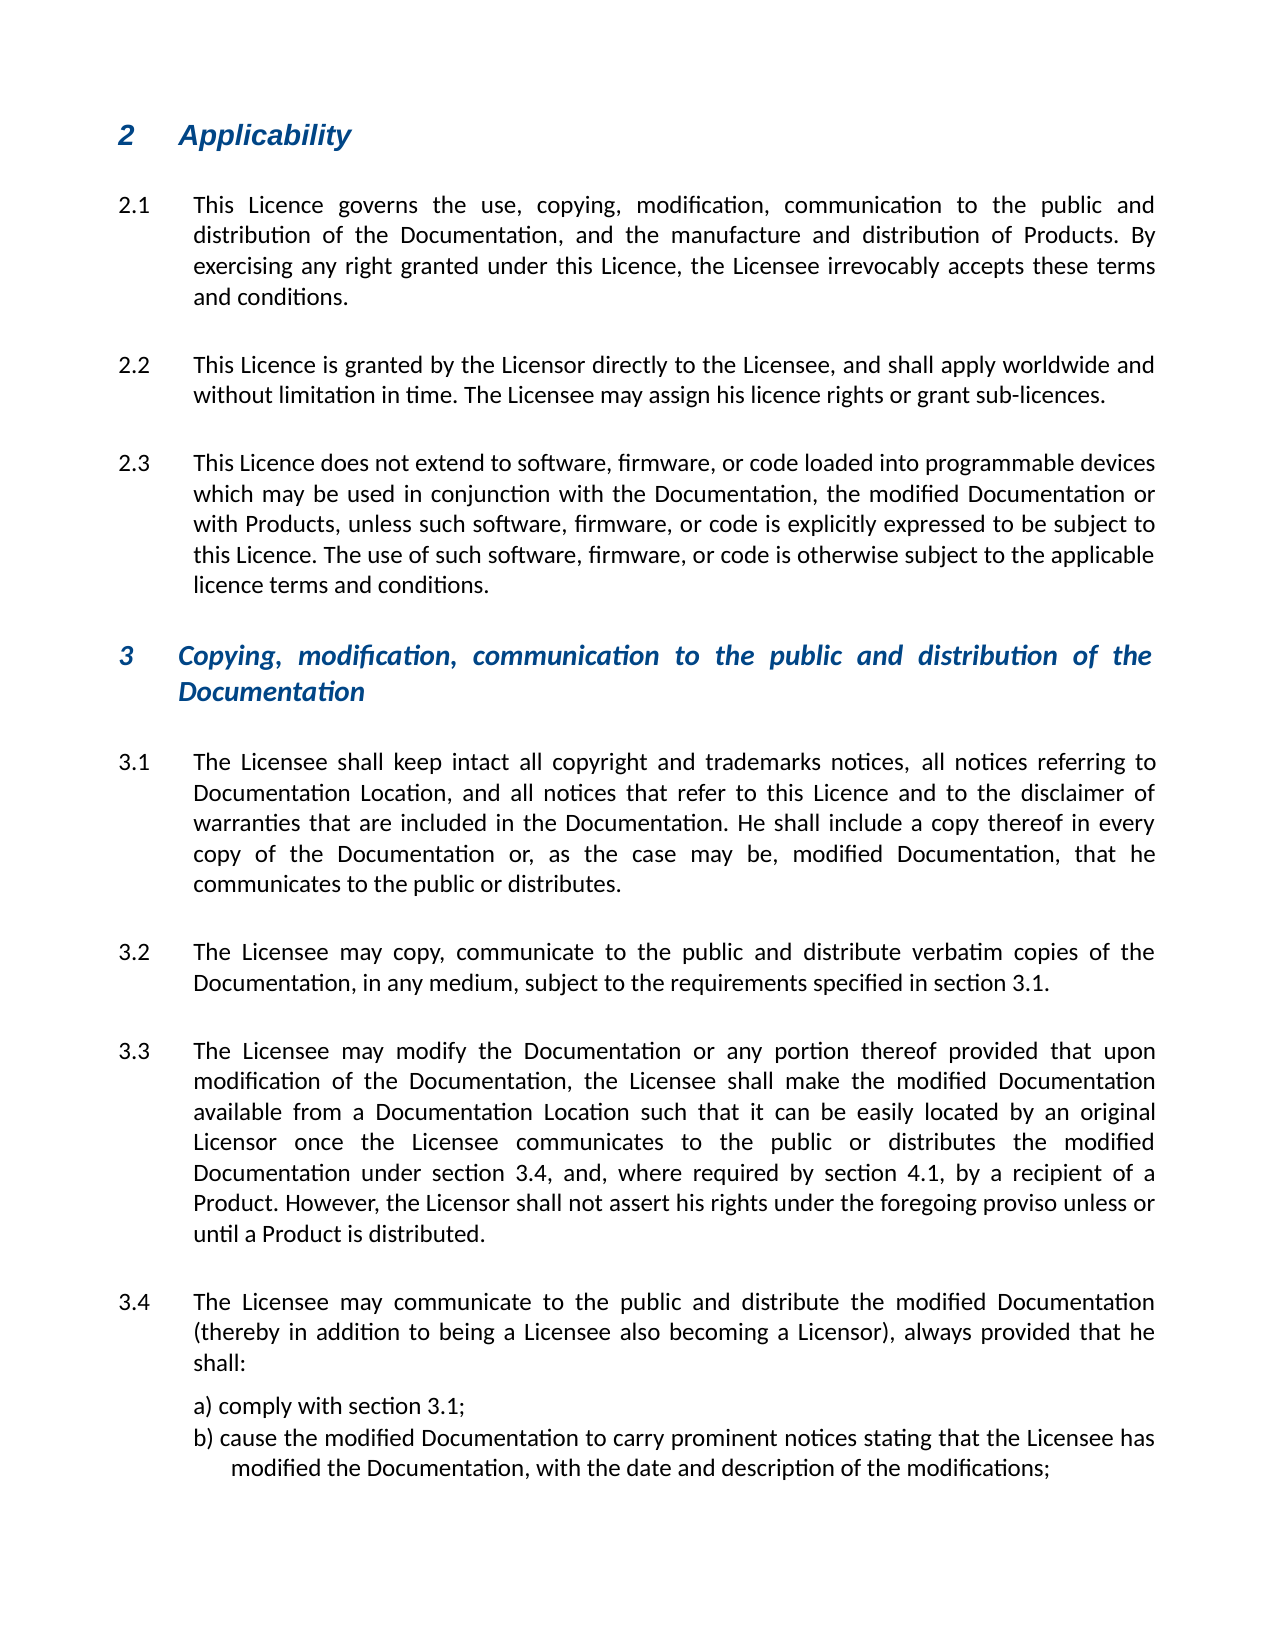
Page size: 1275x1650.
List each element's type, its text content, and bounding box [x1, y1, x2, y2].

subtitle Applicability [118, 118, 1157, 152]
subtitle This Licence does not extend to software, firmware, or code loaded into programmable devices which may be used in conjunction with the Documentation, the modified Documentation or with Products, unless such software, firmware, or code is explicitly expressed to be subject to this Licence. The use of such software, firmware, or code is otherwise subject to the applicable licence terms and conditions. [118, 447, 1157, 600]
subtitle The Licensee may copy, communicate to the public and distribute verbatim copies of the Documentation, in any medium, subject to the requirements specified in section 3.1. [118, 936, 1157, 997]
subtitle This Licence governs the use, copying, modification, communication to the public and distribution of the Documentation, and the manufacture and distribution of Products. By exercising any right granted under this Licence, the Licensee irrevocably accepts these terms and conditions. [118, 189, 1157, 311]
subtitle The Licensee may modify the Documentation or any portion thereof provided that upon modification of the Documentation, the Licensee shall make the modified Documentation available from a Documentation Location such that it can be easily located by an original Licensor once the Licensee communicates to the public or distributes the modified Documentation under section 3.4, and, where required by section 4.1, by a recipient of a Product. However, the Licensor shall not assert his rights under the foregoing proviso unless or until a Product is distributed. [118, 1035, 1157, 1248]
list cause the modified Documentation to carry prominent notices stating that the Licensee has modified the Documentation, with the date and description of the modifications; [193, 1422, 1157, 1483]
list comply with section 3.1; [193, 1390, 1157, 1421]
subtitle This Licence is granted by the Licensor directly to the Licensee, and shall apply worldwide and without limitation in time. The Licensee may assign his licence rights or grant sub-licences. [118, 349, 1157, 410]
subtitle Copying, modification, communication to the public and distribution of the Documentation [118, 637, 1157, 709]
subtitle The Licensee may communicate to the public and distribute the modified Documentation (thereby in addition to being a Licensee also becoming a Licensor), always provided that he shall: [118, 1286, 1157, 1377]
subtitle The Licensee shall keep intact all copyright and trademarks notices, all notices referring to Documentation Location, and all notices that refer to this Licence and to the disclaimer of warranties that are included in the Documentation. He shall include a copy thereof in every copy of the Documentation or, as the case may be, modified Documentation, that he communicates to the public or distributes. [118, 746, 1157, 899]
